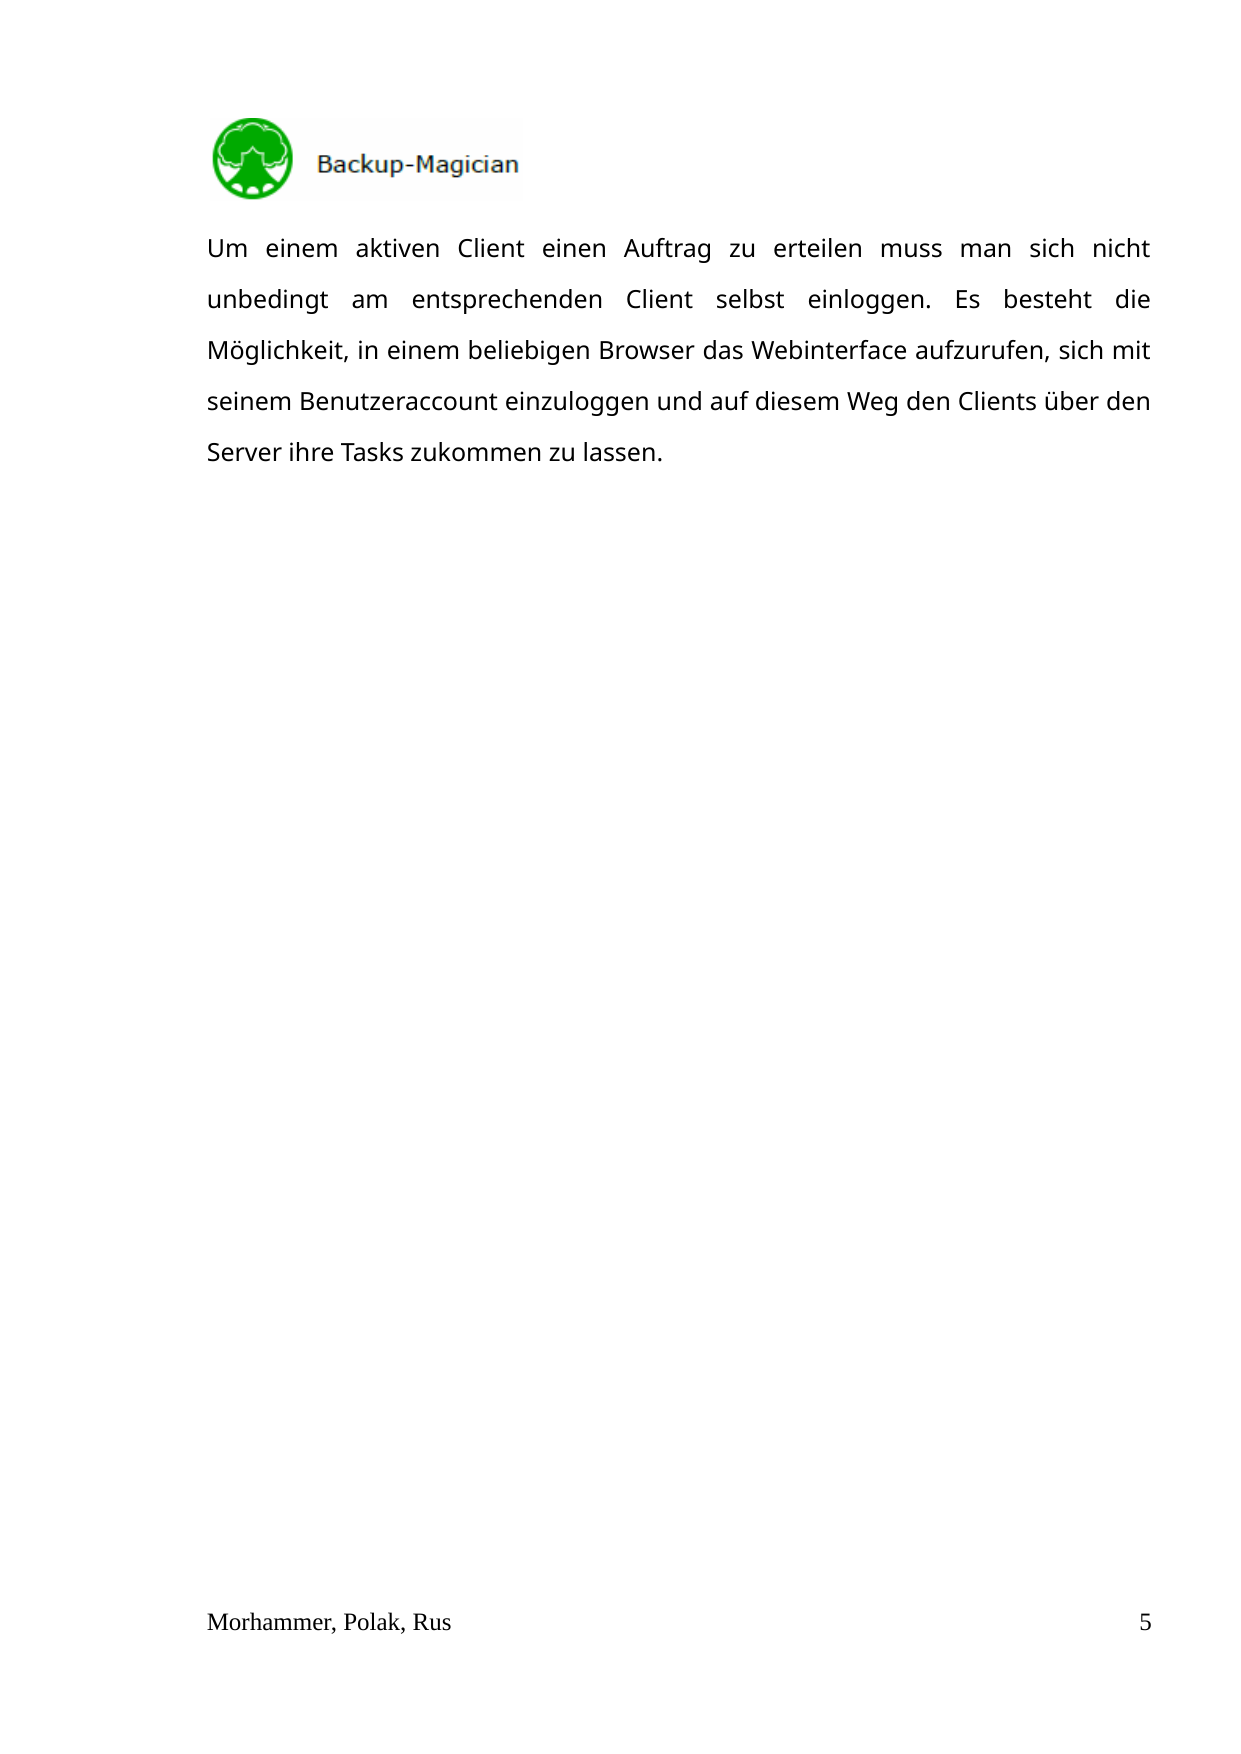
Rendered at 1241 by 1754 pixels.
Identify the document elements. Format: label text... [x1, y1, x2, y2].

text Um einem aktiven Client einen Auftrag zu erteilen muss man sich nicht unbedingt am entsprechenden Client selbst einloggen. Es besteht die Möglichkeit, in einem beliebigen Browser das Webinterface aufzurufen, sich mit seinem Benutzeraccount einzuloggen und auf diesem Weg den Clients über den Server ihre Tasks zukommen zu lassen. [207, 230, 1152, 468]
picture [210, 118, 523, 201]
